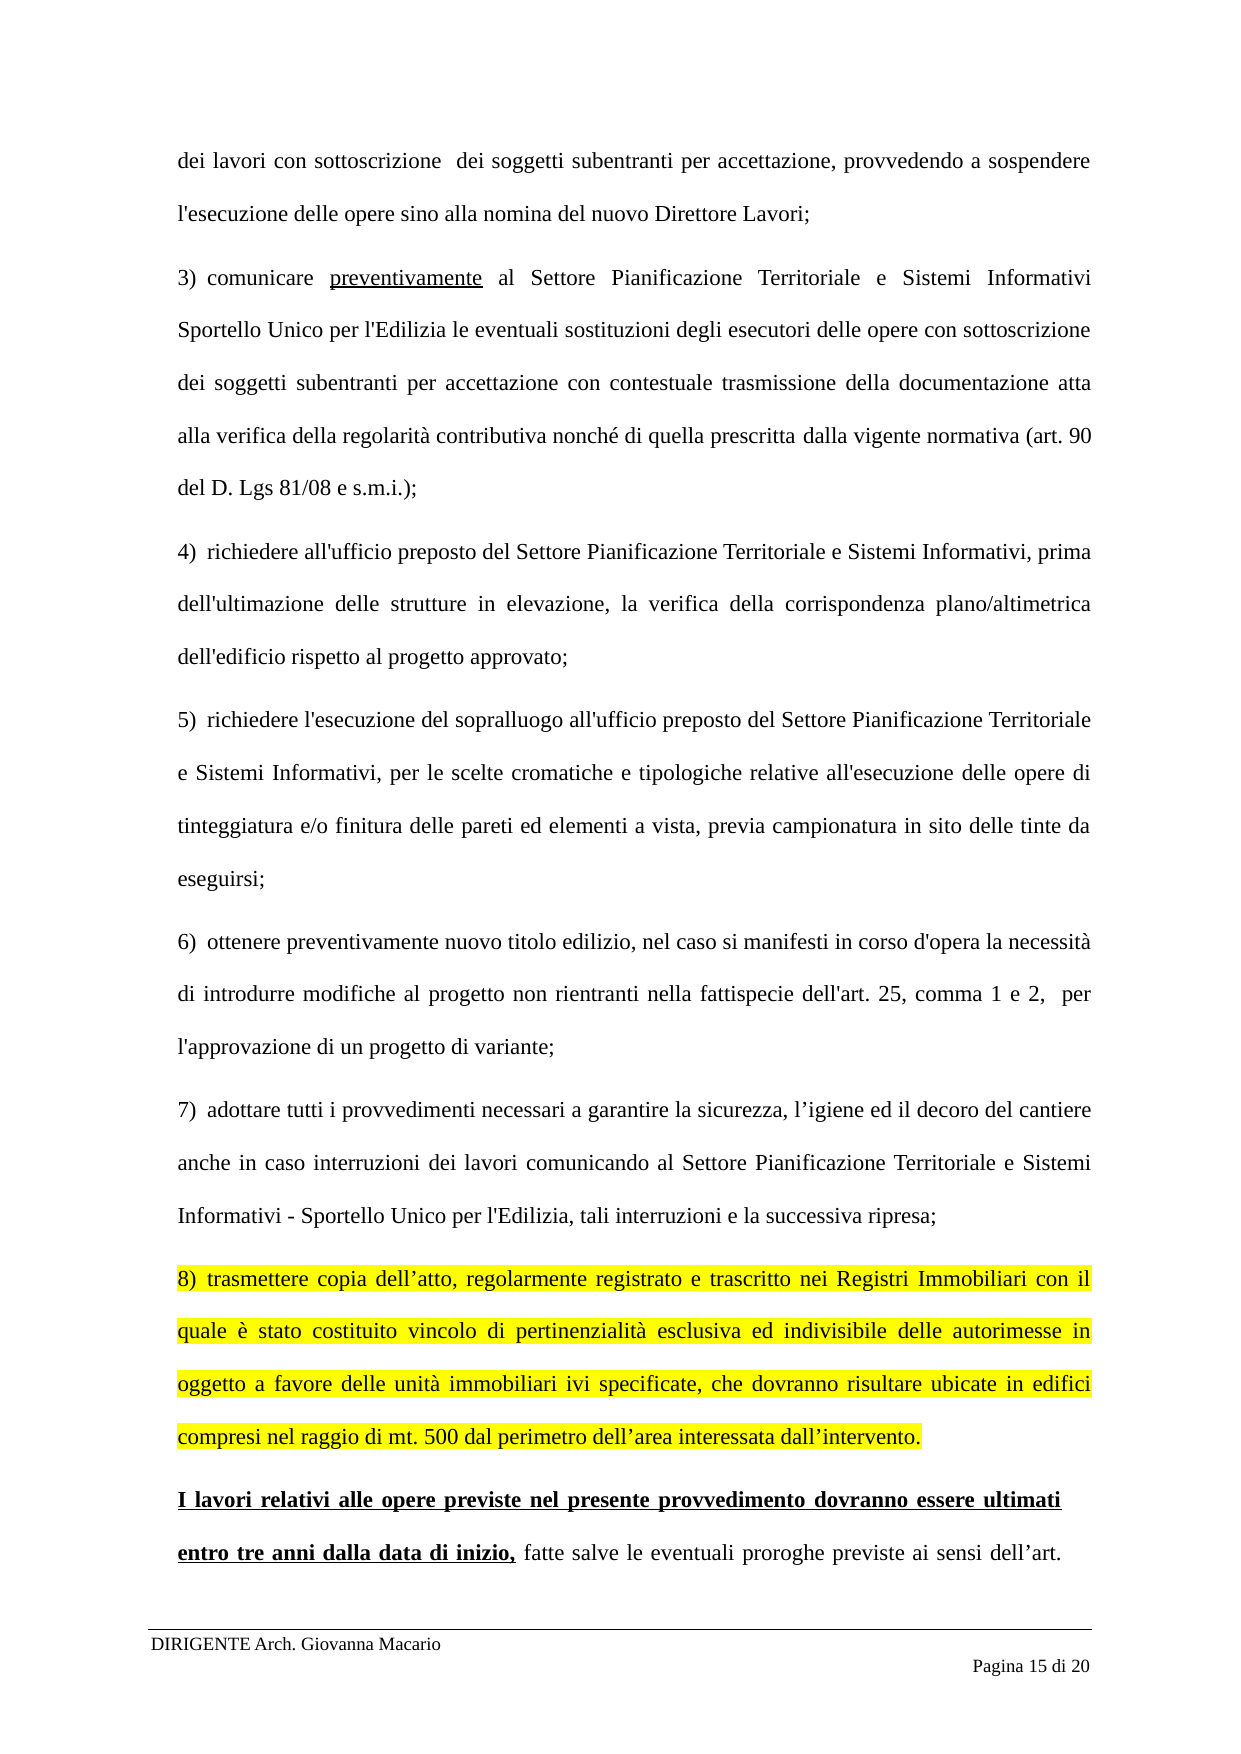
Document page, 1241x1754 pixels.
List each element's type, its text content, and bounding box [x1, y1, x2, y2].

list ottenere preventivamente nuovo titolo edilizio, nel caso si manifesti in corso d'opera la necessità di introdurre modifiche al progetto non rientranti nella fattispecie dell'art. 25, comma 1 e 2, per l'approvazione di un progetto di variante; [177, 928, 1092, 1059]
list dei lavori con sottoscrizione dei soggetti subentranti per accettazione, provvedendo a sospendere l'esecuzione delle opere sino alla nomina del nuovo Direttore Lavori; [177, 148, 1092, 227]
text I lavori relativi alle opere previste nel presente provvedimento dovranno essere ultimati entro tre anni dalla data di inizio, fatte salve le eventuali proroghe previste ai sensi dell’art. [177, 1486, 1063, 1565]
list adottare tutti i provvedimenti necessari a garantire la sicurezza, l’igiene ed il decoro del cantiere anche in caso interruzioni dei lavori comunicando al Settore Pianificazione Territoriale e Sistemi Informativi - Sportello Unico per l'Edilizia, tali interruzioni e la successiva ripresa; [177, 1096, 1092, 1228]
list trasmettere copia dell’atto, regolarmente registrato e trascritto nei Registri Immobiliari con il quale è stato costituito vincolo di pertinenzialità esclusiva ed indivisibile delle autorimesse in oggetto a favore delle unità immobiliari ivi specificate, che dovranno risultare ubicate in edifici compresi nel raggio di mt. 500 dal perimetro dell’area interessata dall’intervento. [177, 1265, 1092, 1449]
list richiedere l'esecuzione del sopralluogo all'ufficio preposto del Settore Pianificazione Territoriale e Sistemi Informativi, per le scelte cromatiche e tipologiche relative all'esecuzione delle opere di tinteggiatura e/o finitura delle pareti ed elementi a vista, previa campionatura in sito delle tinte da eseguirsi; [177, 707, 1092, 891]
list richiedere all'ufficio preposto del Settore Pianificazione Territoriale e Sistemi Informativi, prima dell'ultimazione delle strutture in elevazione, la verifica della corrispondenza plano/altimetrica dell'edificio rispetto al progetto approvato; [177, 538, 1092, 669]
list comunicare preventivamente al Settore Pianificazione Territoriale e Sistemi Informativi Sportello Unico per l'Edilizia le eventuali sostituzioni degli esecutori delle opere con sottoscrizione dei soggetti subentranti per accettazione con contestuale trasmissione della documentazione atta alla verifica della regolarità contributiva nonché di quella prescritta dalla vigente normativa (art. 90 del D. Lgs 81/08 e s.m.i.); [177, 264, 1092, 501]
